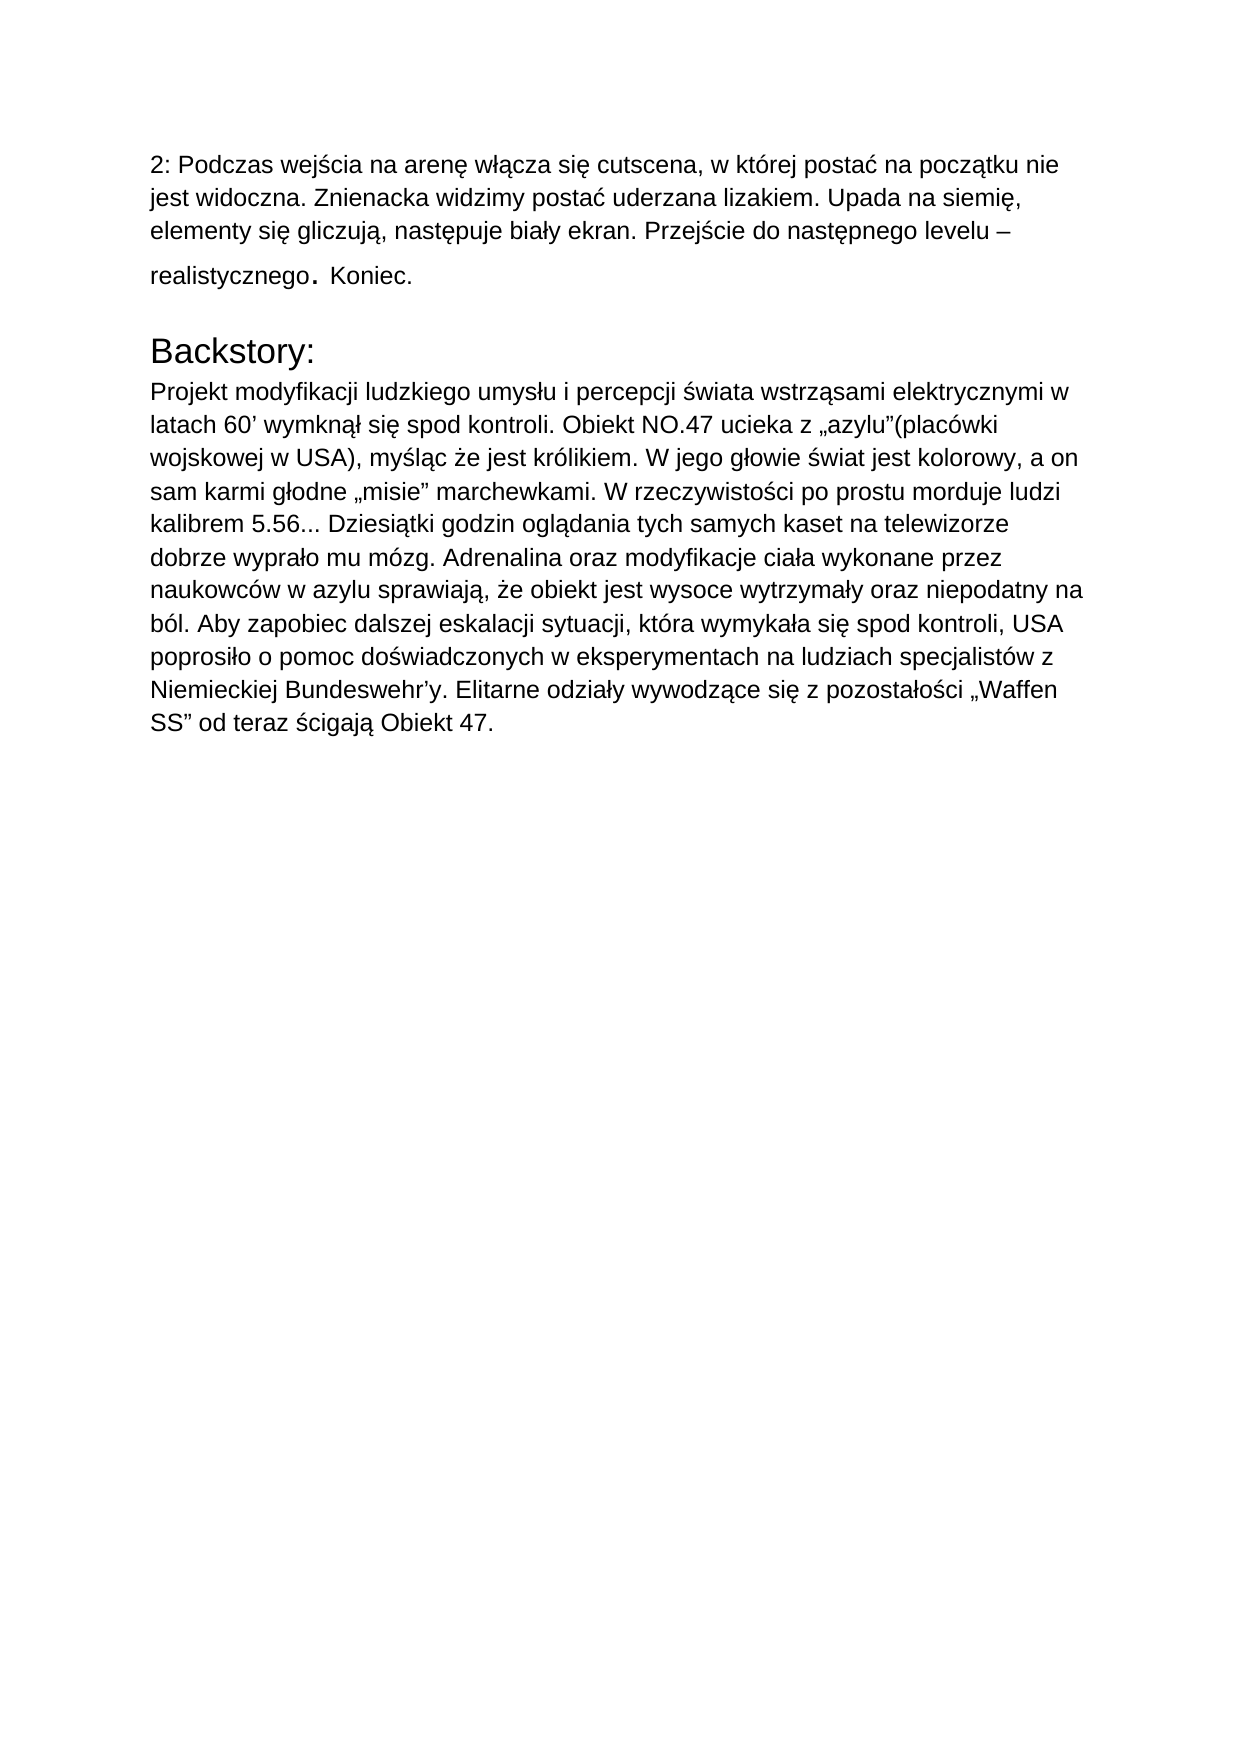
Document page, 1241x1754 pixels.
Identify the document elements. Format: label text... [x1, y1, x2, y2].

text 2: Podczas wejścia na arenę włącza się cutscena, w której postać na początku nie jest widoczna. Znienacka widzimy postać uderzana lizakiem. Upada na siemię, elementy się gliczują, następuje biały ekran. Przejście do następnego levelu – realistycznego. Koniec. [150, 150, 1091, 292]
text Backstory: [150, 331, 1091, 371]
text Projekt modyfikacji ludzkiego umysłu i percepcji świata wstrząsami elektrycznymi w latach 60’ wymknął się spod kontroli. Obiekt NO.47 ucieka z „azylu”(placówki wojskowej w USA), myśląc że jest królikiem. W jego głowie świat jest kolorowy, a on sam karmi głodne „misie” marchewkami. W rzeczywistości po prostu morduje ludzi kalibrem 5.56... Dziesiątki godzin oglądania tych samych kaset na telewizorze dobrze wyprało mu mózg. Adrenalina oraz modyfikacje ciała wykonane przez naukowców w azylu sprawiają, że obiekt jest wysoce wytrzymały oraz niepodatny na ból. Aby zapobiec dalszej eskalacji sytuacji, która wymykała się spod kontroli, USA poprosiło o pomoc doświadczonych w eksperymentach na ludziach specjalistów z Niemieckiej Bundeswehr’y. Elitarne odziały wywodzące się z pozostałości „Waffen SS” od teraz ścigają Obiekt 47. [150, 377, 1091, 736]
